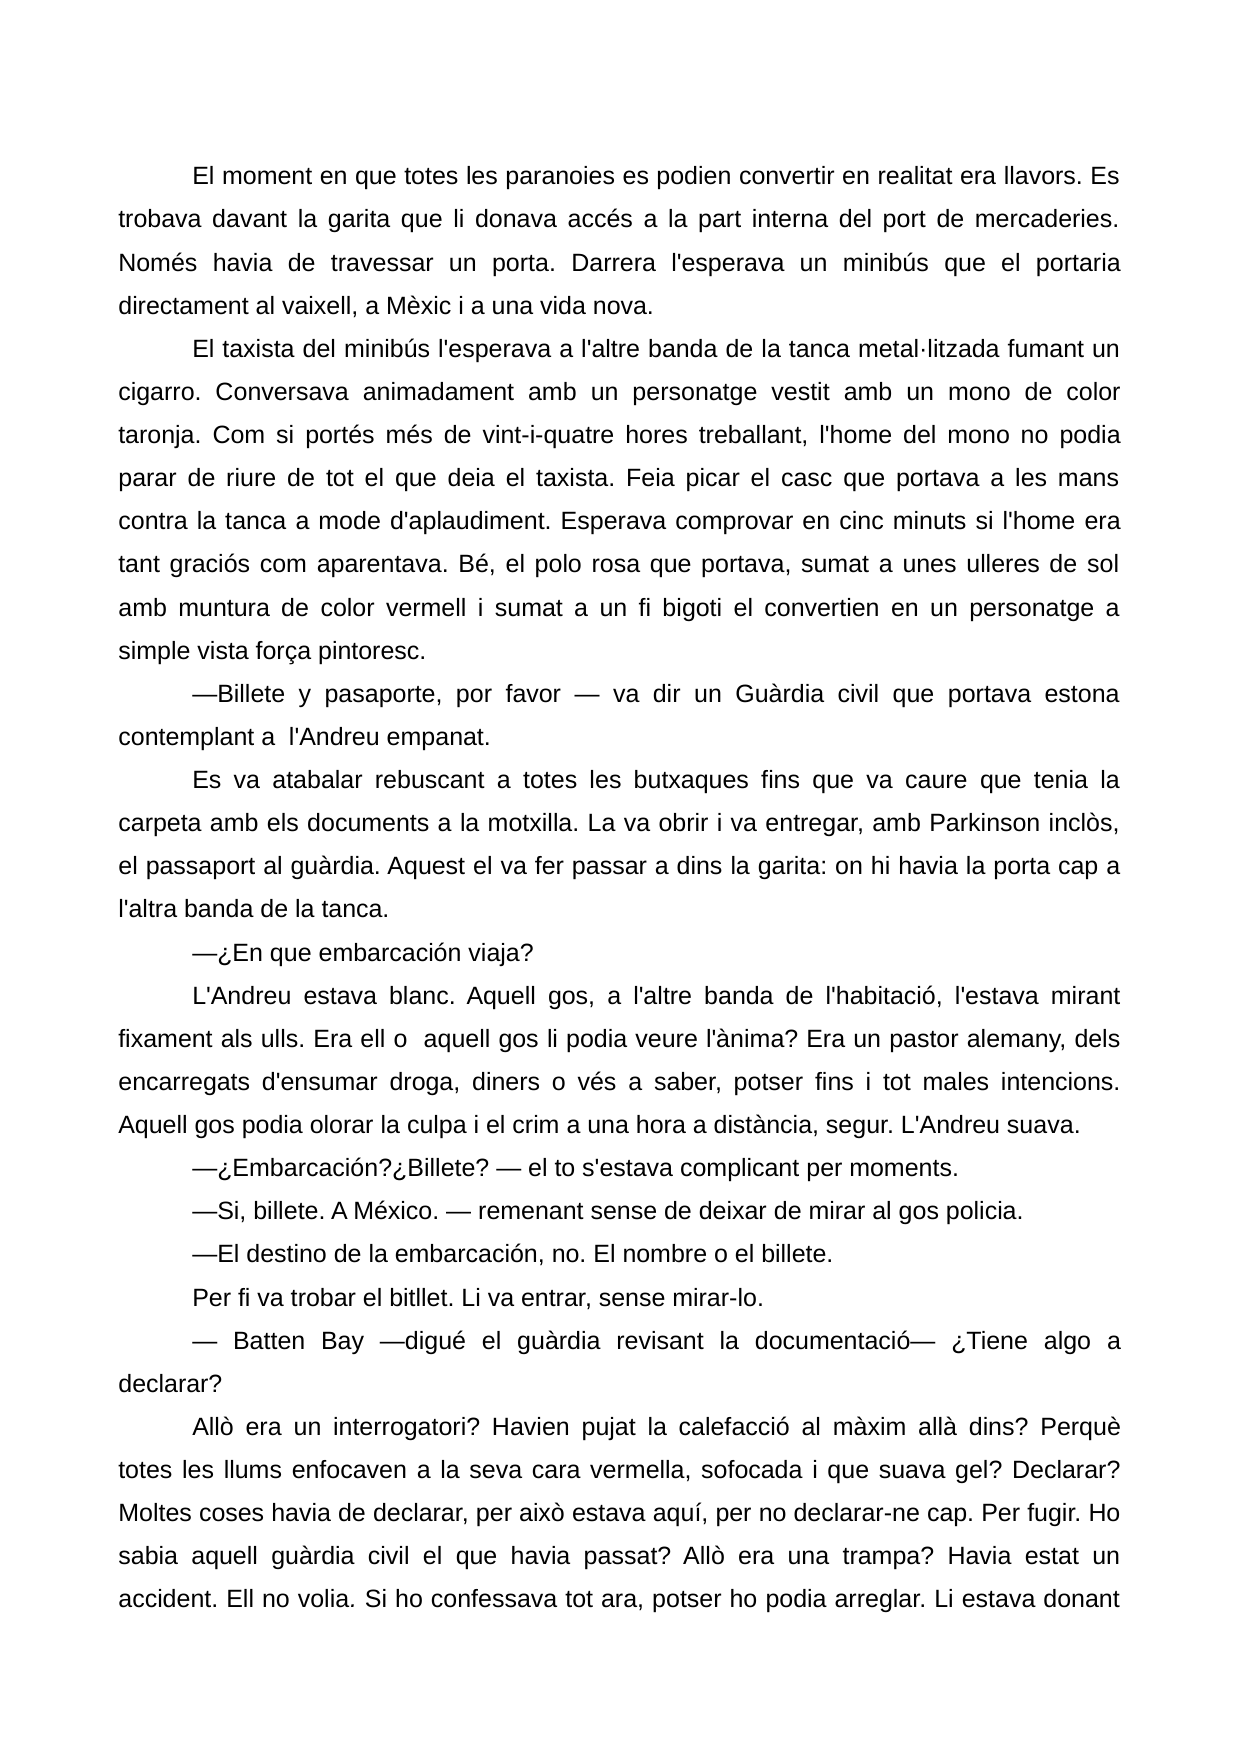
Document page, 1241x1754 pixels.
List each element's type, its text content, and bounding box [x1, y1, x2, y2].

text —El destino de la embarcación, no. El nombre o el billete. [118, 1239, 1122, 1268]
text Allò era un interrogatori? Havien pujat la calefacció al màxim allà dins? Perquè totes les llums enfocaven a la seva cara vermella, sofocada i que suava gel? Declarar? Moltes coses havia de declarar, per això estava aquí, per no declarar-ne cap. Per fugir. Ho sabia aquell guàrdia civil el que havia passat? Allò era una trampa? Havia estat un accident. Ell no volia. Si ho confessava tot ara, potser ho podia arreglar. Li estava donant [118, 1412, 1122, 1613]
text — Batten Bay —digué el guàrdia revisant la documentació— ¿Tiene algo a declarar? [118, 1326, 1122, 1397]
text El moment en que totes les paranoies es podien convertir en realitat era llavors. Es trobava davant la garita que li donava accés a la part interna del port de mercaderies. Només havia de travessar un porta. Darrera l'esperava un minibús que el portaria directament al vaixell, a Mèxic i a una vida nova. [118, 161, 1122, 319]
text Per fi va trobar el bitllet. Li va entrar, sense mirar-lo. [118, 1282, 1122, 1311]
text El taxista del minibús l'esperava a l'altre banda de la tanca metal·litzada fumant un cigarro. Conversava animadament amb un personatge vestit amb un mono de color taronja. Com si portés més de vint-i-quatre hores treballant, l'home del mono no podia parar de riure de tot el que deia el taxista. Feia picar el casc que portava a les mans contra la tanca a mode d'aplaudiment. Esperava comprovar en cinc minuts si l'home era tant graciós com aparentava. Bé, el polo rosa que portava, sumat a unes ulleres de sol amb muntura de color vermell i sumat a un fi bigoti el convertien en un personatge a simple vista força pintoresc. [118, 334, 1122, 664]
text —¿Embarcación?¿Billete? — el to s'estava complicant per moments. [118, 1153, 1122, 1182]
text —¿En que embarcación viaja? [118, 937, 1122, 966]
text —Si, billete. A México. — remenant sense de deixar de mirar al gos policia. [118, 1196, 1122, 1225]
text L'Andreu estava blanc. Aquell gos, a l'altre banda de l'habitació, l'estava mirant fixament als ulls. Era ell o aquell gos li podia veure l'ànima? Era un pastor alemany, dels encarregats d'ensumar droga, diners o vés a saber, potser fins i tot males intencions. Aquell gos podia olorar la culpa i el crim a una hora a distància, segur. L'Andreu suava. [118, 981, 1122, 1139]
text Es va atabalar rebuscant a totes les butxaques fins que va caure que tenia la carpeta amb els documents a la motxilla. La va obrir i va entregar, amb Parkinson inclòs, el passaport al guàrdia. Aquest el va fer passar a dins la garita: on hi havia la porta cap a l'altra banda de la tanca. [118, 765, 1122, 923]
text —Billete y pasaporte, por favor — va dir un Guàrdia civil que portava estona contemplant a l'Andreu empanat. [118, 679, 1122, 751]
